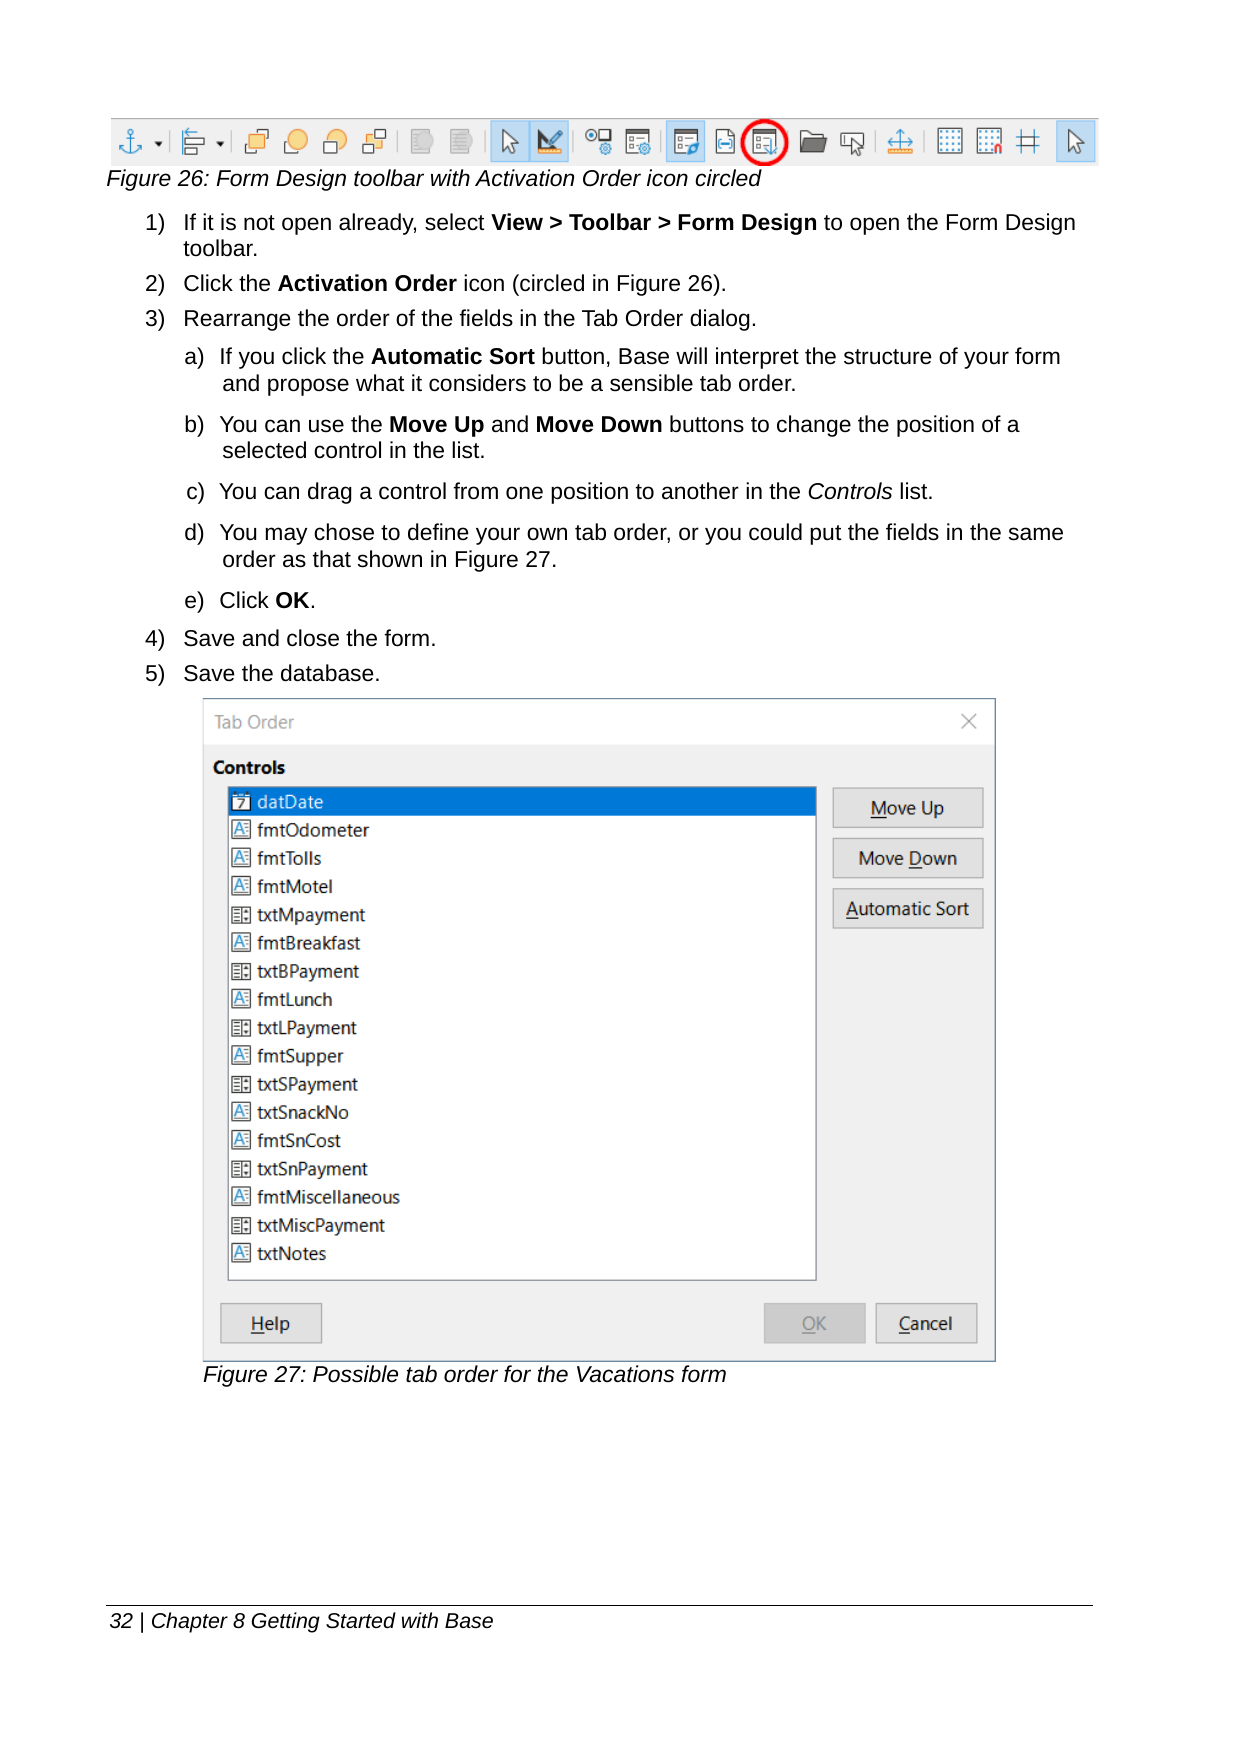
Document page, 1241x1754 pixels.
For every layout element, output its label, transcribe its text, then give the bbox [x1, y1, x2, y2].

list If you click the Automatic Sort button, Base will interpret the structure of your form and propose what it considers to be a sensible tab order. [181, 340, 1093, 399]
picture [111, 118, 1099, 166]
list You can drag a control from one position to another in the Controls list. [183, 475, 1093, 507]
list Click OK. [181, 584, 1093, 616]
list Click the Activation Order icon (circled in Figure 26). [165, 270, 1093, 296]
list You may chose to define your own tab order, or you could put the fields in the same order as that shown in Figure 27. [181, 516, 1093, 575]
list You can use the Move Up and Move Down buttons to change the position of a selected control in the list. [181, 408, 1093, 466]
text Figure 26: Form Design toolbar with Activation Order icon circled [106, 118, 1103, 192]
list Save and close the form. [165, 625, 1093, 651]
list Rearrange the order of the fields in the Tab Order dialog. [165, 305, 1093, 332]
list Save the database. [165, 660, 1093, 686]
list If it is not open already, select View > Toolbar > Form Design to open the Form Design toolbar. [165, 208, 1093, 261]
picture [202, 698, 996, 1362]
text Figure 27: Possible tab order for the Vacations form [203, 1362, 996, 1387]
